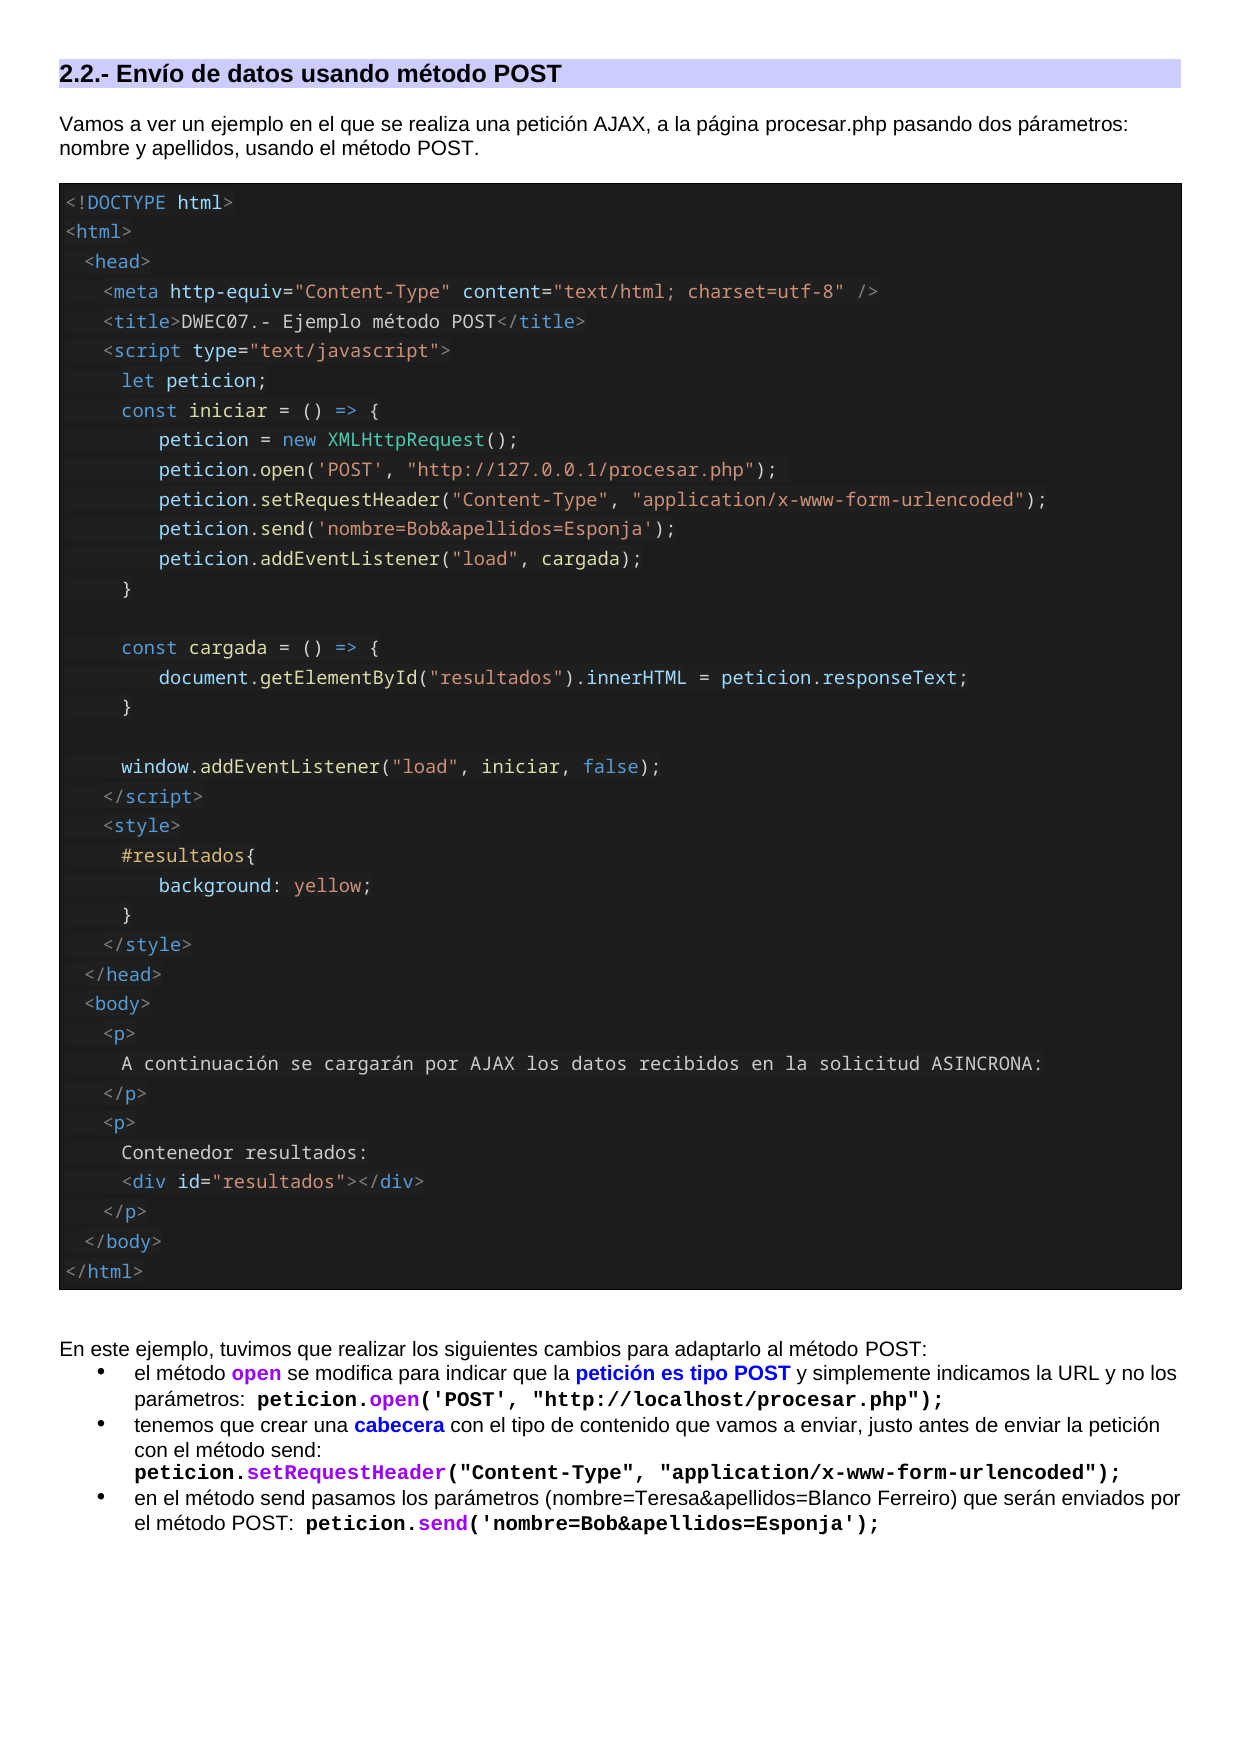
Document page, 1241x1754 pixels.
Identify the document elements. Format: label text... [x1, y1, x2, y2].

list el método open se modifica para indicar que la petición es tipo POST y simplemente indicamos la URL y no los parámetros: peticion.open('POST', "http://localhost/procesar.php"); [97, 1361, 1181, 1413]
text En este ejemplo, tuvimos que realizar los siguientes cambios para adaptarlo al método POST: [59, 1337, 1181, 1361]
subtitle 2.2.- Envío de datos usando método POST [59, 59, 1181, 88]
list en el método send pasamos los parámetros (nombre=Teresa&apellidos=Blanco Ferreiro) que serán enviados por el método POST: peticion.send('nombre=Bob&apellidos=Esponja'); [97, 1485, 1181, 1536]
list tenemos que crear una cabecera con el tipo de contenido que vamos a enviar, justo antes de enviar la petición con el método send: peticion.setRequestHeader("Content-Type", "application/x-www-form-urlencoded"); [97, 1413, 1181, 1485]
text Vamos a ver un ejemplo en el que se realiza una petición AJAX, a la página procesar.php pasando dos párametros: nombre y apellidos, usando el método POST. [59, 112, 1181, 160]
table_header <!DOCTYPE html> <html> <head> <meta http-equiv="Content-Type" content="text/html; charset=utf-8" /> <title>DWEC07.- Ejemplo método POST</title> <script type="text/javascript"> let peticion; const iniciar = () => { peticion = new XMLHttpRequest(); peticion.open('POST', "http://127.0.0.1/procesar.php"); peticion.setRequestHeader("Content-Type", "application/x-www-form-urlencoded"); peticion.send('nombre=Bob&apellidos=Esponja'); peticion.addEventListener("load", cargada); } const cargada = () => { document.getElementById("resultados").innerHTML = peticion.responseText; } window.addEventListener("load", iniciar, false); </script> <style> #resultados{ background: yellow; } </style> </head> <body> <p> A continuación se cargarán por AJAX los datos recibidos en la solicitud ASINCRONA: </p> <p> Contenedor resultados: <div id="resultados"></div> </p> </body> </html> [60, 184, 1181, 1289]
